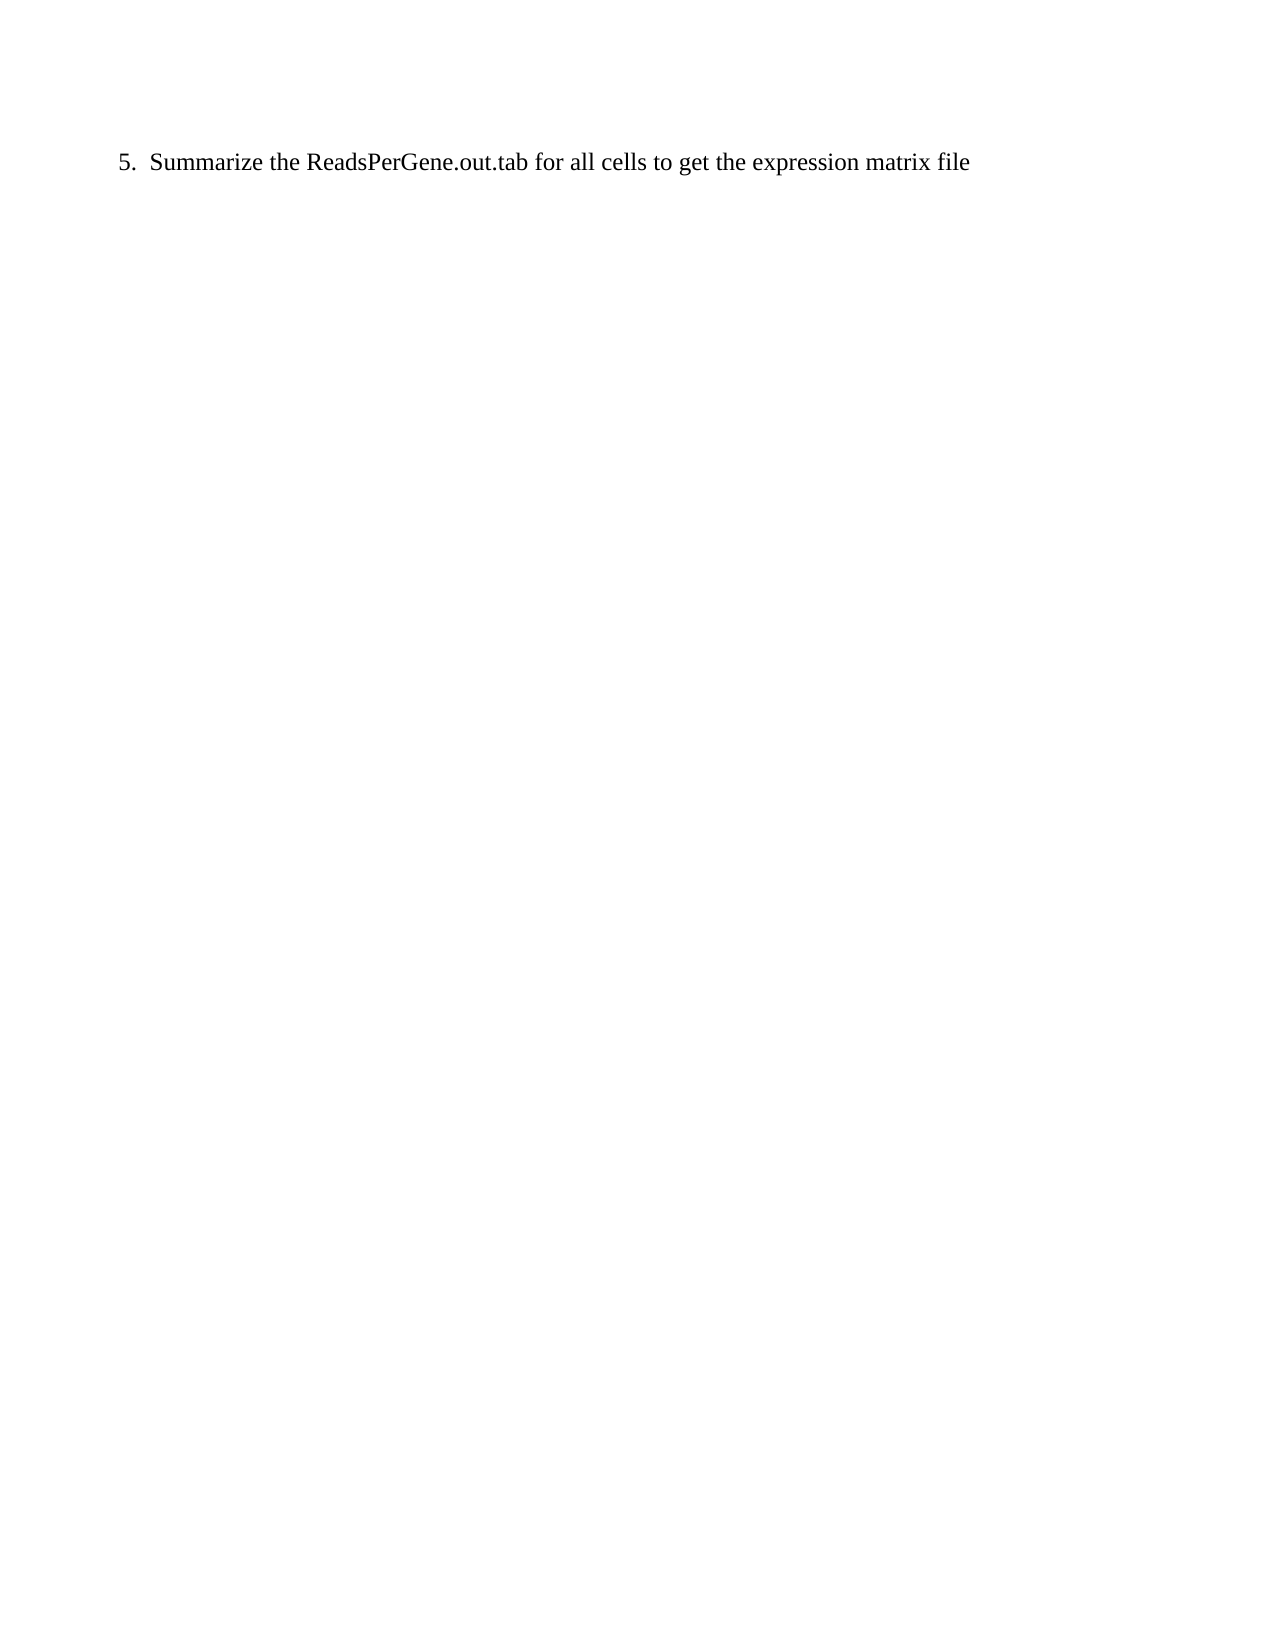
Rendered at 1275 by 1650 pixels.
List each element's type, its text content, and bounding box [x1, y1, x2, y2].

text 5. Summarize the ReadsPerGene.out.tab for all cells to get the expression matrix file [118, 147, 1157, 176]
